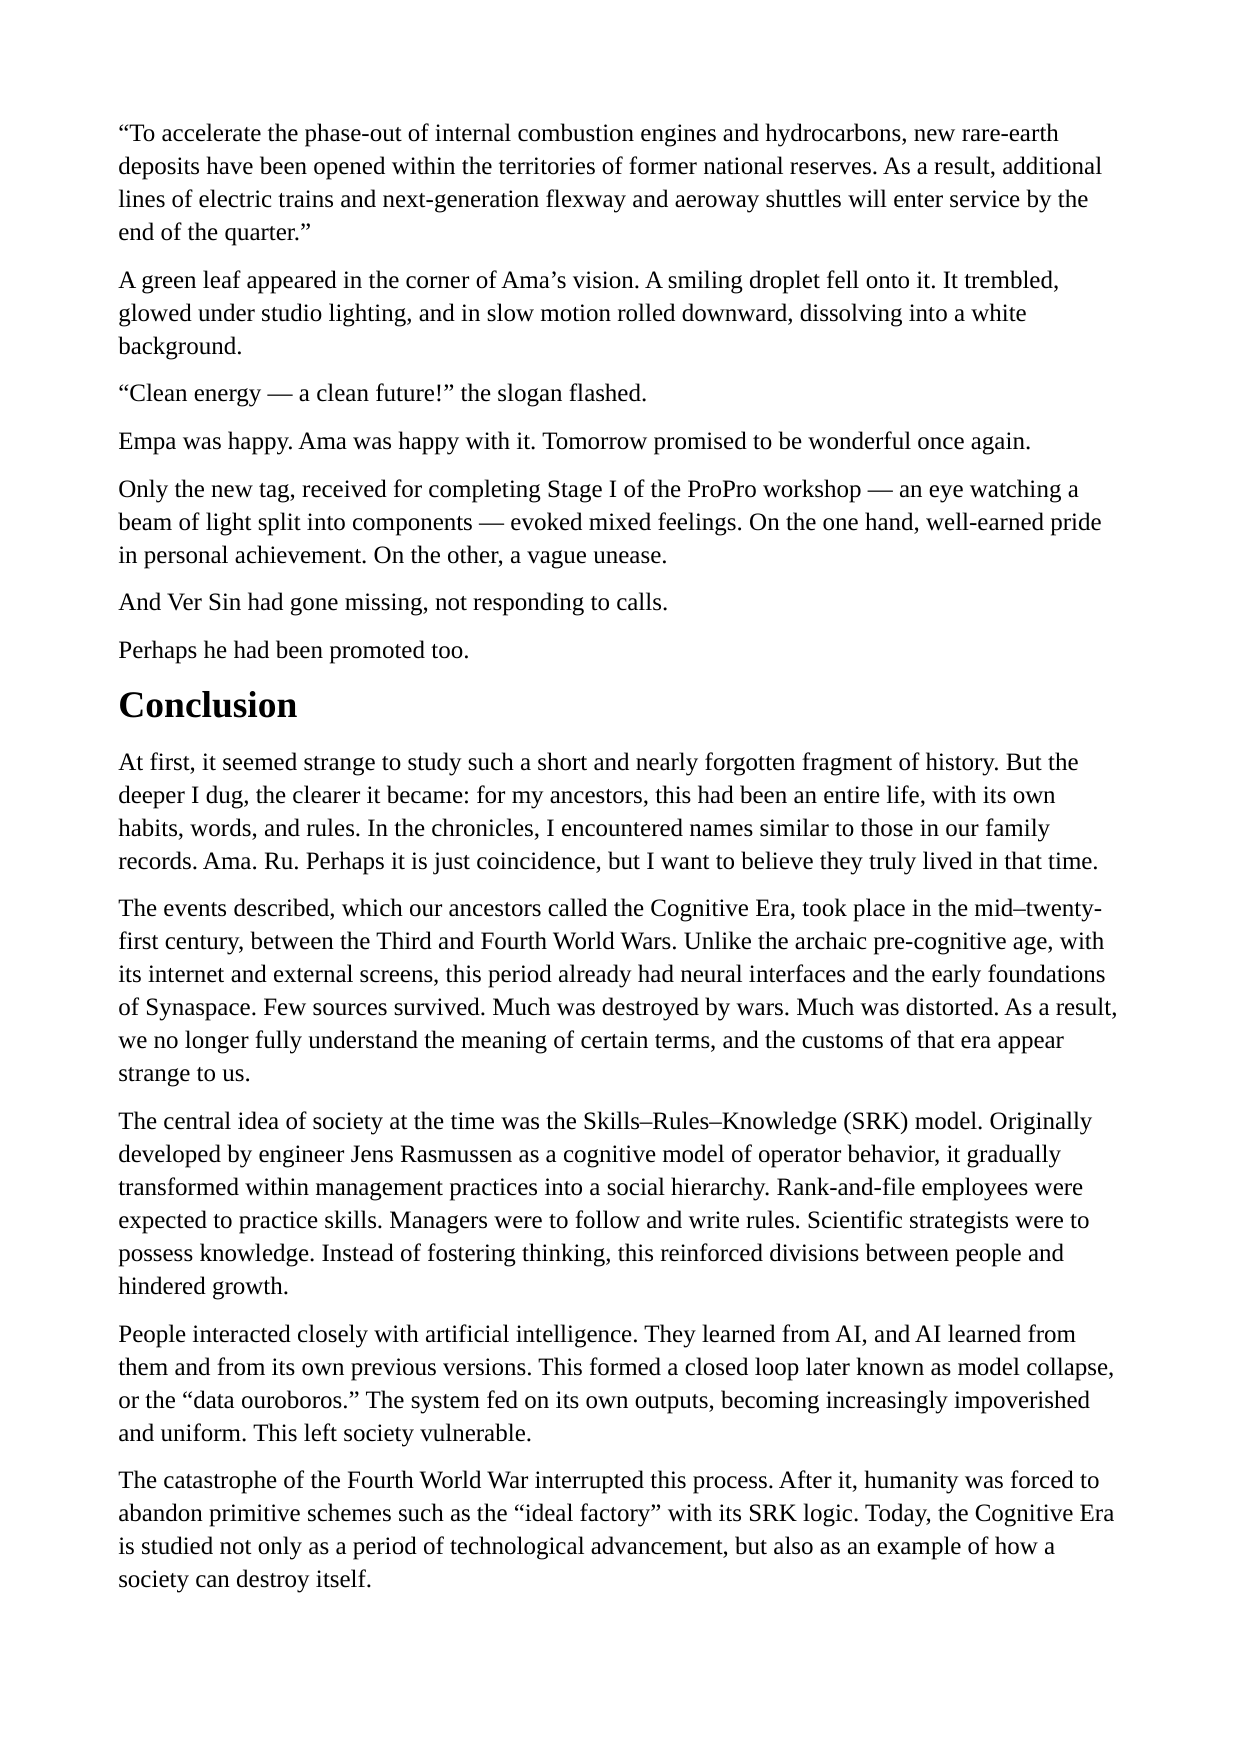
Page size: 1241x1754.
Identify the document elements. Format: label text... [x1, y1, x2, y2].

text The central idea of society at the time was the Skills–Rules–Knowledge (SRK) model. Originally developed by engineer Jens Rasmussen as a cognitive model of operator behavior, it gradually transformed within management practices into a social hierarchy. Rank-and-file employees were expected to practice skills. Managers were to follow and write rules. Scientific strategists were to possess knowledge. Instead of fostering thinking, this reinforced divisions between people and hindered growth. [118, 1106, 1122, 1300]
text People interacted closely with artificial intelligence. They learned from AI, and AI learned from them and from its own previous versions. This formed a closed loop later known as model collapse, or the “data ouroboros.” The system fed on its own outputs, becoming increasingly impoverished and uniform. This left society vulnerable. [118, 1319, 1122, 1447]
subtitle Conclusion [118, 682, 1122, 726]
text Only the new tag, received for completing Stage I of the ProPro workshop — an eye watching a beam of light split into components — evoked mixed feelings. On the one hand, well-earned pride in personal achievement. On the other, a vague unease. [118, 474, 1122, 568]
text And Ver Sin had gone missing, not responding to calls. [118, 587, 1122, 616]
text “Clean energy — a clean future!” the slogan flashed. [118, 378, 1122, 407]
text Perhaps he had been promoted too. [118, 635, 1122, 664]
text The events described, which our ancestors called the Cognitive Era, took place in the mid–twenty-first century, between the Third and Fourth World Wars. Unlike the archaic pre-cognitive age, with its internet and external screens, this period already had neural interfaces and the early foundations of Synaspace. Few sources survived. Much was destroyed by wars. Much was distorted. As a result, we no longer fully understand the meaning of certain terms, and the customs of that era appear strange to us. [118, 893, 1122, 1087]
text A green leaf appeared in the corner of Ama’s vision. A smiling droplet fell onto it. It trembled, glowed under studio lighting, and in slow motion rolled downward, dissolving into a white background. [118, 265, 1122, 359]
text “To accelerate the phase-out of internal combustion engines and hydrocarbons, new rare-earth deposits have been opened within the territories of former national reserves. As a result, additional lines of electric trains and next-generation flexway and aeroway shuttles will enter service by the end of the quarter.” [118, 118, 1122, 246]
text At first, it seemed strange to study such a short and nearly forgotten fragment of history. But the deeper I dug, the clearer it became: for my ancestors, this had been an entire life, with its own habits, words, and rules. In the chronicles, I encountered names similar to those in our family records. Ama. Ru. Perhaps it is just coincidence, but I want to believe they truly lived in that time. [118, 747, 1122, 874]
text The catastrophe of the Fourth World War interrupted this process. After it, humanity was forced to abandon primitive schemes such as the “ideal factory” with its SRK logic. Today, the Cognitive Era is studied not only as a period of technological advancement, but also as an example of how a society can destroy itself. [118, 1465, 1122, 1593]
text Empa was happy. Ama was happy with it. Tomorrow promised to be wonderful once again. [118, 426, 1122, 455]
